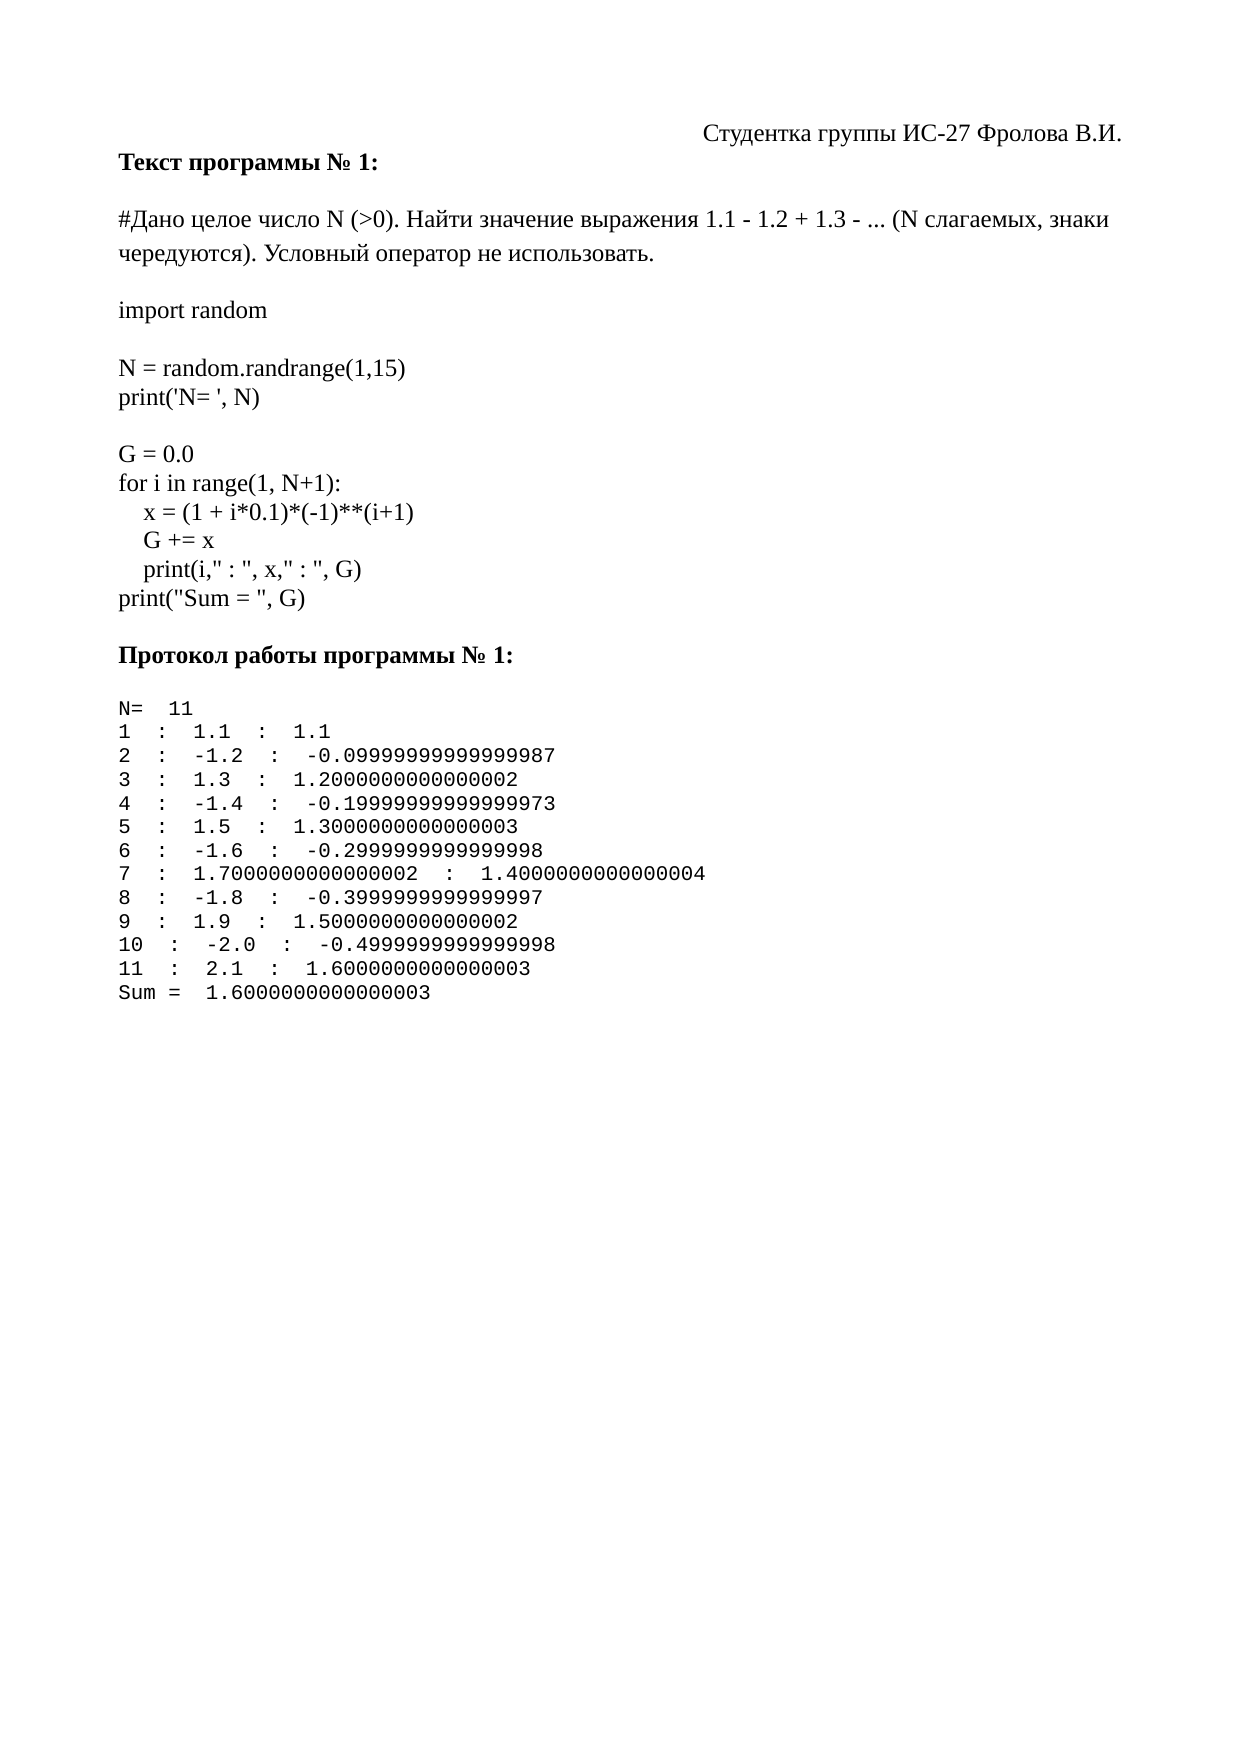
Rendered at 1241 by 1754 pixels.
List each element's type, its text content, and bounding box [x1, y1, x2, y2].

text 11 : 2.1 : 1.6000000000000003 [118, 958, 1122, 982]
text 3 : 1.3 : 1.2000000000000002 [118, 769, 1122, 792]
text import random [118, 295, 1122, 324]
text #﻿﻿﻿Дано целое число N (>0). Найти значение выражения 1.1 - 1.2 + 1.3 - ... (N слагаемых, знаки чередуются). Условный оператор не использовать. [118, 204, 1122, 267]
text Sum = 1.6000000000000003 [118, 982, 1122, 1005]
text 1 : 1.1 : 1.1 [118, 722, 1122, 745]
text G = 0.0 [118, 439, 1122, 468]
text 8 : -1.8 : -0.3999999999999997 [118, 887, 1122, 911]
text N = random.randrange(1,15) [118, 353, 1122, 382]
text 10 : -2.0 : -0.4999999999999998 [118, 934, 1122, 958]
text print('N= ', N) [118, 382, 1122, 410]
text print(i," : ", x," : ", G) [118, 554, 1122, 583]
text for i in range(1, N+1): [118, 468, 1122, 497]
text 9 : 1.9 : 1.5000000000000002 [118, 911, 1122, 934]
text 2 : -1.2 : -0.09999999999999987 [118, 745, 1122, 769]
text Текст программы № 1: [118, 147, 1122, 176]
text G += x [118, 525, 1122, 554]
text N= 11 [118, 698, 1122, 722]
text x = (1 + i*0.1)*(-1)**(i+1) [118, 497, 1122, 525]
text Протокол работы программы № 1: [118, 640, 1122, 669]
text 5 : 1.5 : 1.3000000000000003 [118, 816, 1122, 840]
text 6 : -1.6 : -0.2999999999999998 [118, 840, 1122, 863]
text print("Sum = ", G) [118, 583, 1122, 612]
text 4 : -1.4 : -0.19999999999999973 [118, 792, 1122, 816]
text 7 : 1.7000000000000002 : 1.4000000000000004 [118, 863, 1122, 887]
text Студентка группы ИС-27 Фролова В.И. [118, 118, 1122, 147]
